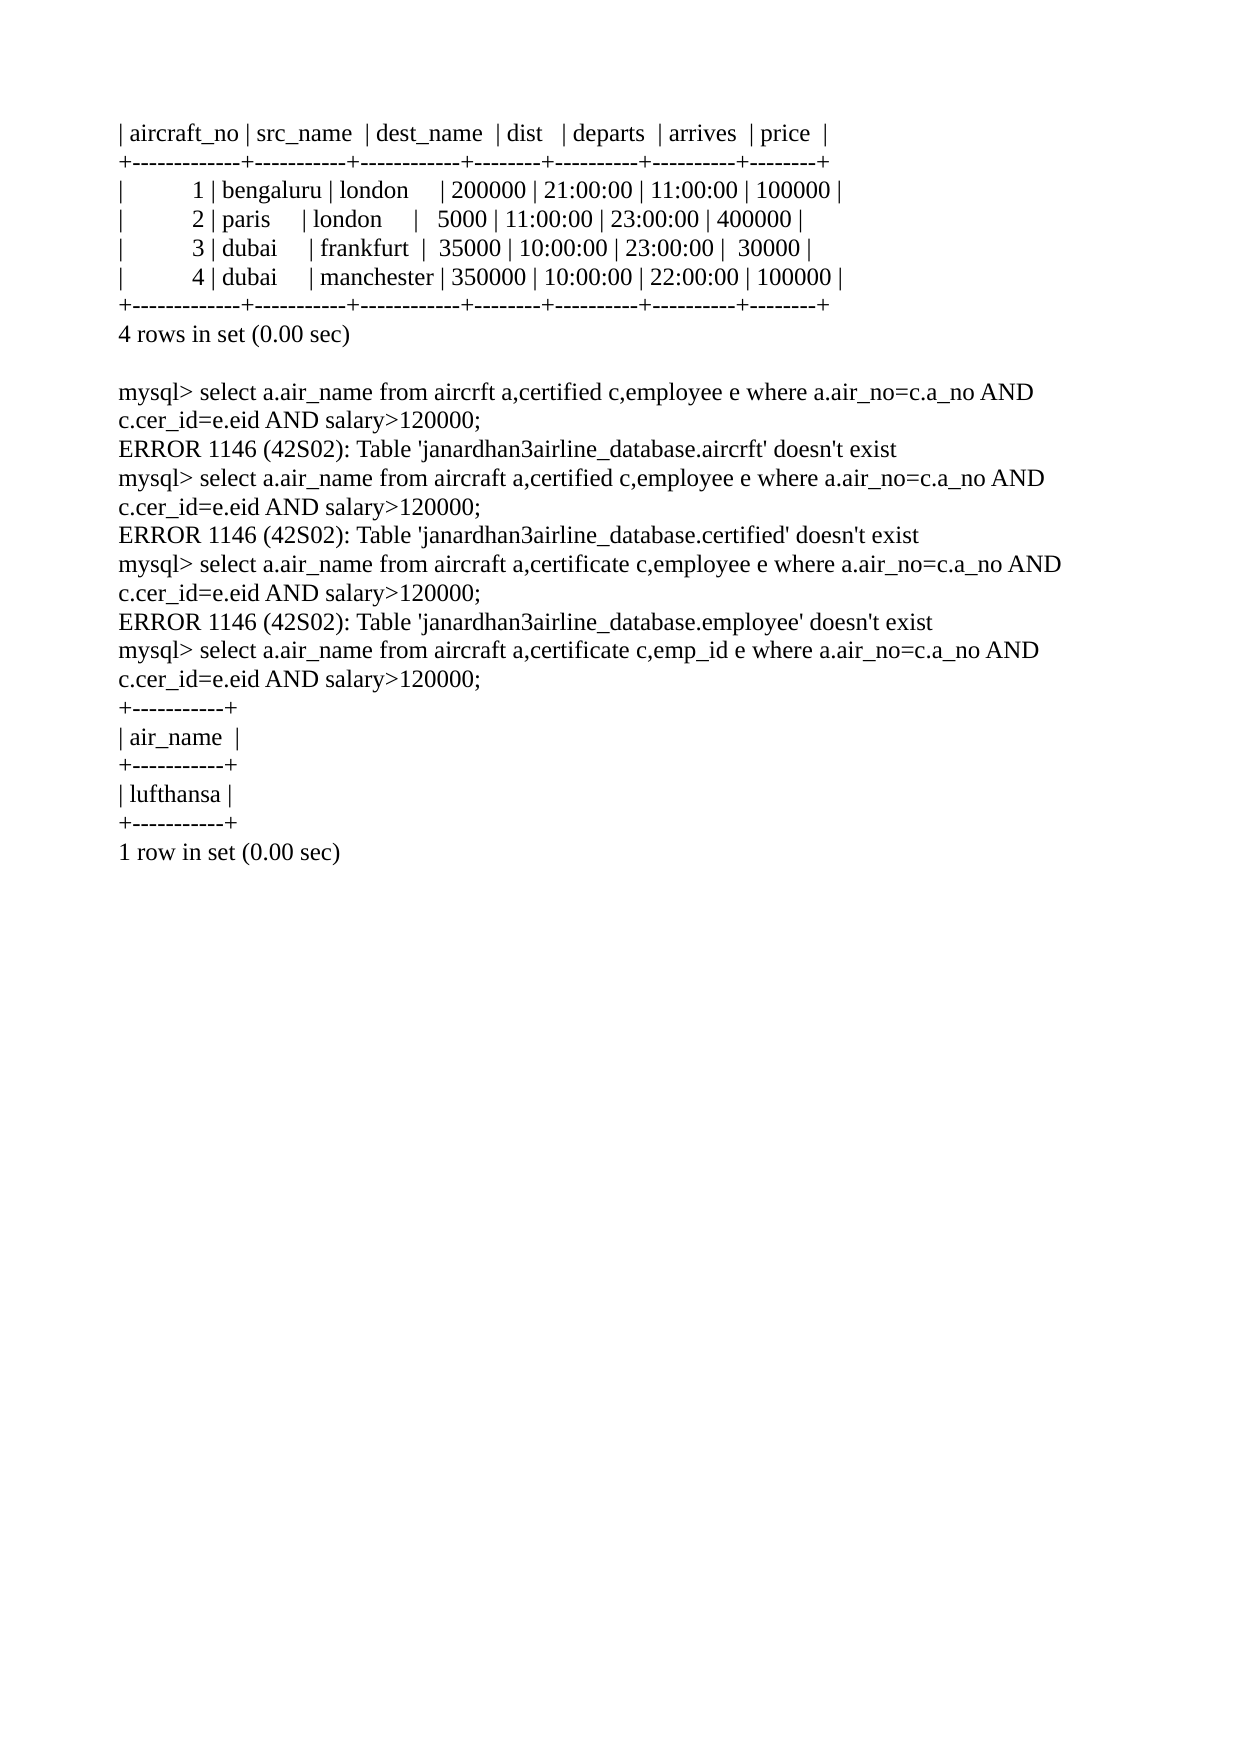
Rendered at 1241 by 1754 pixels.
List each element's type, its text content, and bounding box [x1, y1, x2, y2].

text 1 row in set (0.00 sec) [118, 837, 1122, 866]
text +-------------+-----------+------------+--------+----------+----------+--------+ [118, 147, 1122, 176]
text | 3 | dubai | frankfurt | 35000 | 10:00:00 | 23:00:00 | 30000 | [118, 233, 1122, 262]
text ERROR 1146 (42S02): Table 'janardhan3airline_database.certified' doesn't exist [118, 521, 1122, 549]
text +-----------+ [118, 693, 1122, 722]
text | air_name | [118, 722, 1122, 751]
text mysql> select a.air_name from aircrft a,certified c,employee e where a.air_no=c.a_no AND c.cer_id=e.eid AND salary>120000; [118, 377, 1122, 434]
text +-----------+ [118, 808, 1122, 837]
text +-----------+ [118, 751, 1122, 779]
text mysql> select a.air_name from aircraft a,certified c,employee e where a.air_no=c.a_no AND c.cer_id=e.eid AND salary>120000; [118, 463, 1122, 521]
text ERROR 1146 (42S02): Table 'janardhan3airline_database.employee' doesn't exist [118, 607, 1122, 636]
text | 4 | dubai | manchester | 350000 | 10:00:00 | 22:00:00 | 100000 | [118, 262, 1122, 291]
text | 2 | paris | london | 5000 | 11:00:00 | 23:00:00 | 400000 | [118, 204, 1122, 233]
text +-------------+-----------+------------+--------+----------+----------+--------+ [118, 291, 1122, 319]
text 4 rows in set (0.00 sec) [118, 319, 1122, 348]
text | 1 | bengaluru | london | 200000 | 21:00:00 | 11:00:00 | 100000 | [118, 176, 1122, 204]
text | aircraft_no | src_name | dest_name | dist | departs | arrives | price | [118, 118, 1122, 147]
text mysql> select a.air_name from aircraft a,certificate c,employee e where a.air_no=c.a_no AND c.cer_id=e.eid AND salary>120000; [118, 549, 1122, 607]
text ERROR 1146 (42S02): Table 'janardhan3airline_database.aircrft' doesn't exist [118, 434, 1122, 463]
text mysql> select a.air_name from aircraft a,certificate c,emp_id e where a.air_no=c.a_no AND c.cer_id=e.eid AND salary>120000; [118, 636, 1122, 693]
text | lufthansa | [118, 779, 1122, 808]
